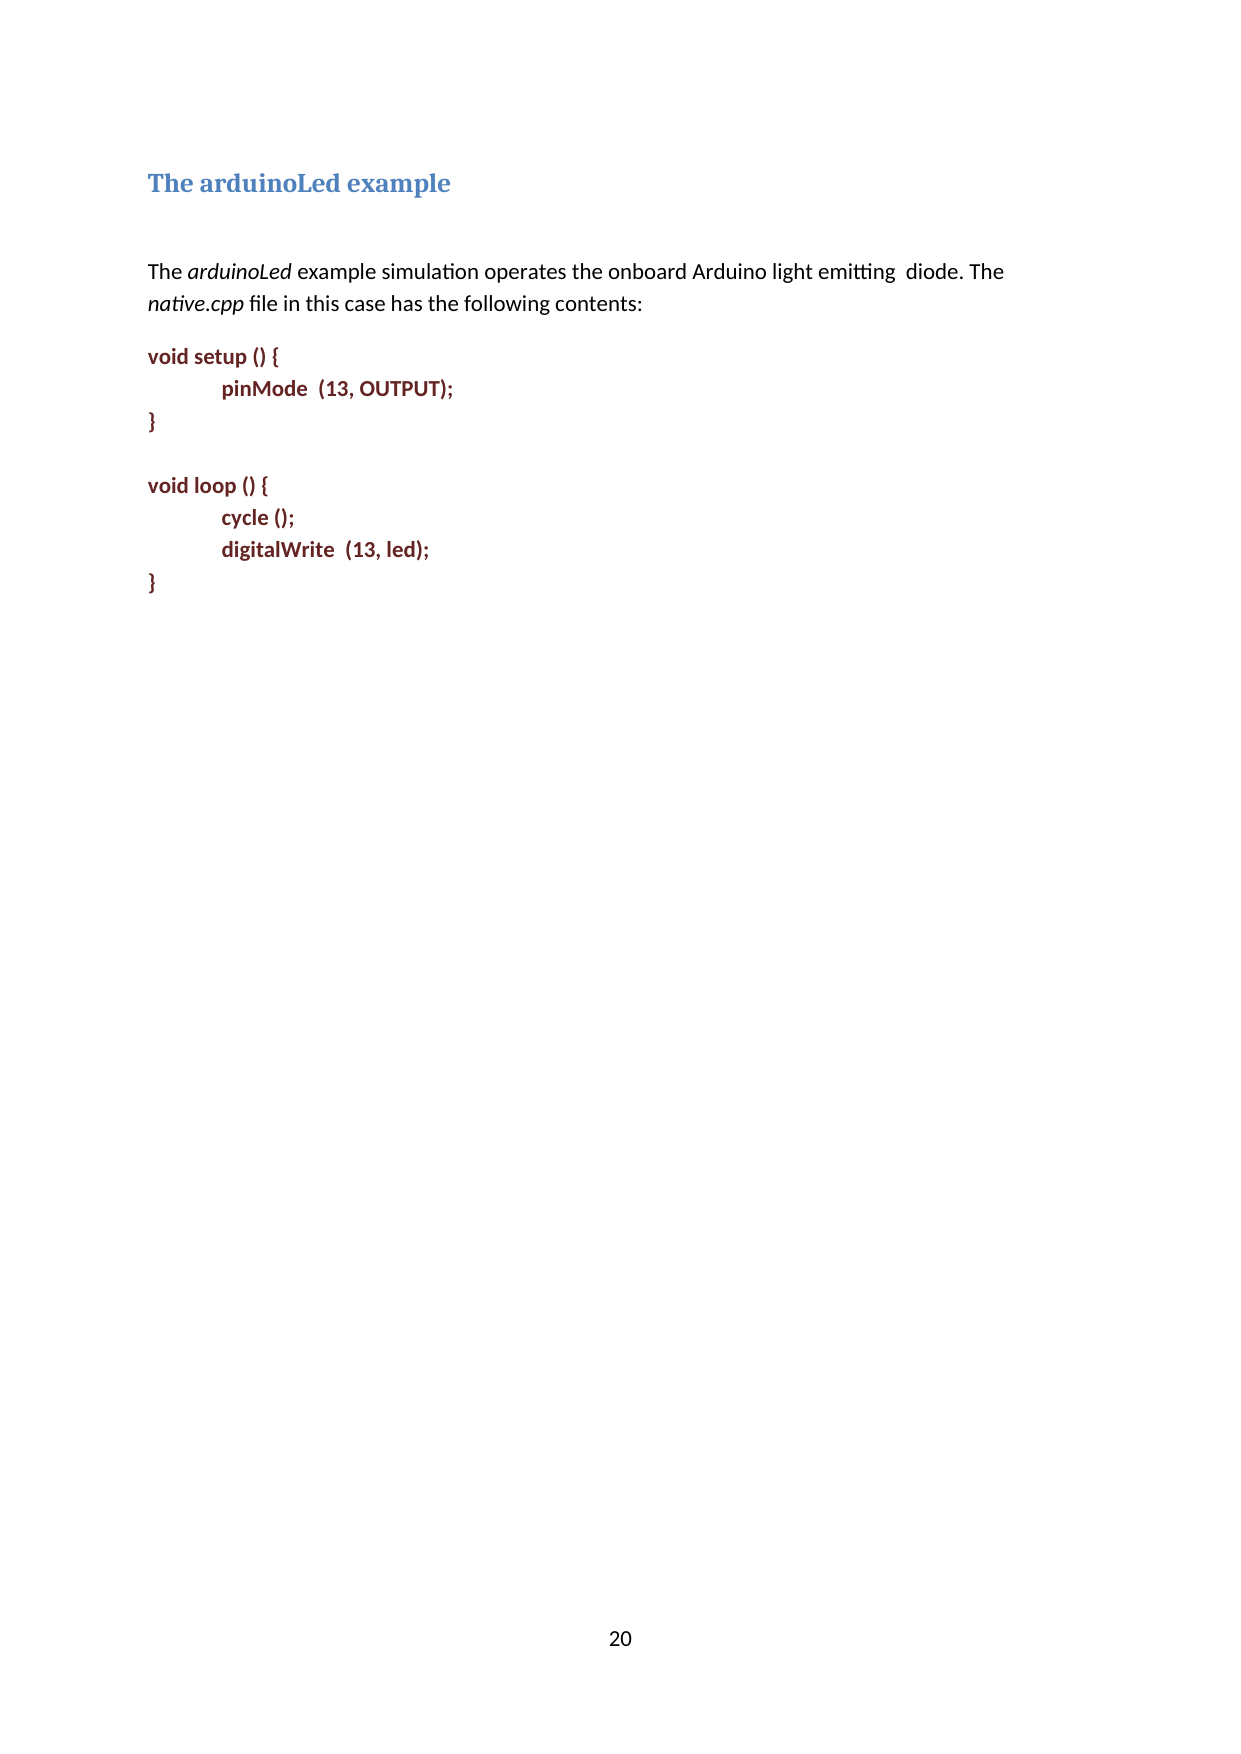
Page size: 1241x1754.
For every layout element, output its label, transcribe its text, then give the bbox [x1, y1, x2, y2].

text The arduinoLed example simulation operates the onboard Arduino light emitting diode. The native.cpp file in this case has the following contents: [148, 257, 1093, 317]
text void setup () { [148, 342, 1093, 370]
subtitle The arduinoLed example [148, 168, 1093, 199]
text digitalWrite (13, led); [221, 536, 1093, 563]
text } [148, 568, 1093, 596]
text cycle (); [221, 503, 1093, 531]
text void loop () { [148, 471, 1093, 499]
text pinMode (13, OUTPUT); [221, 374, 1093, 403]
text } [148, 407, 1093, 435]
